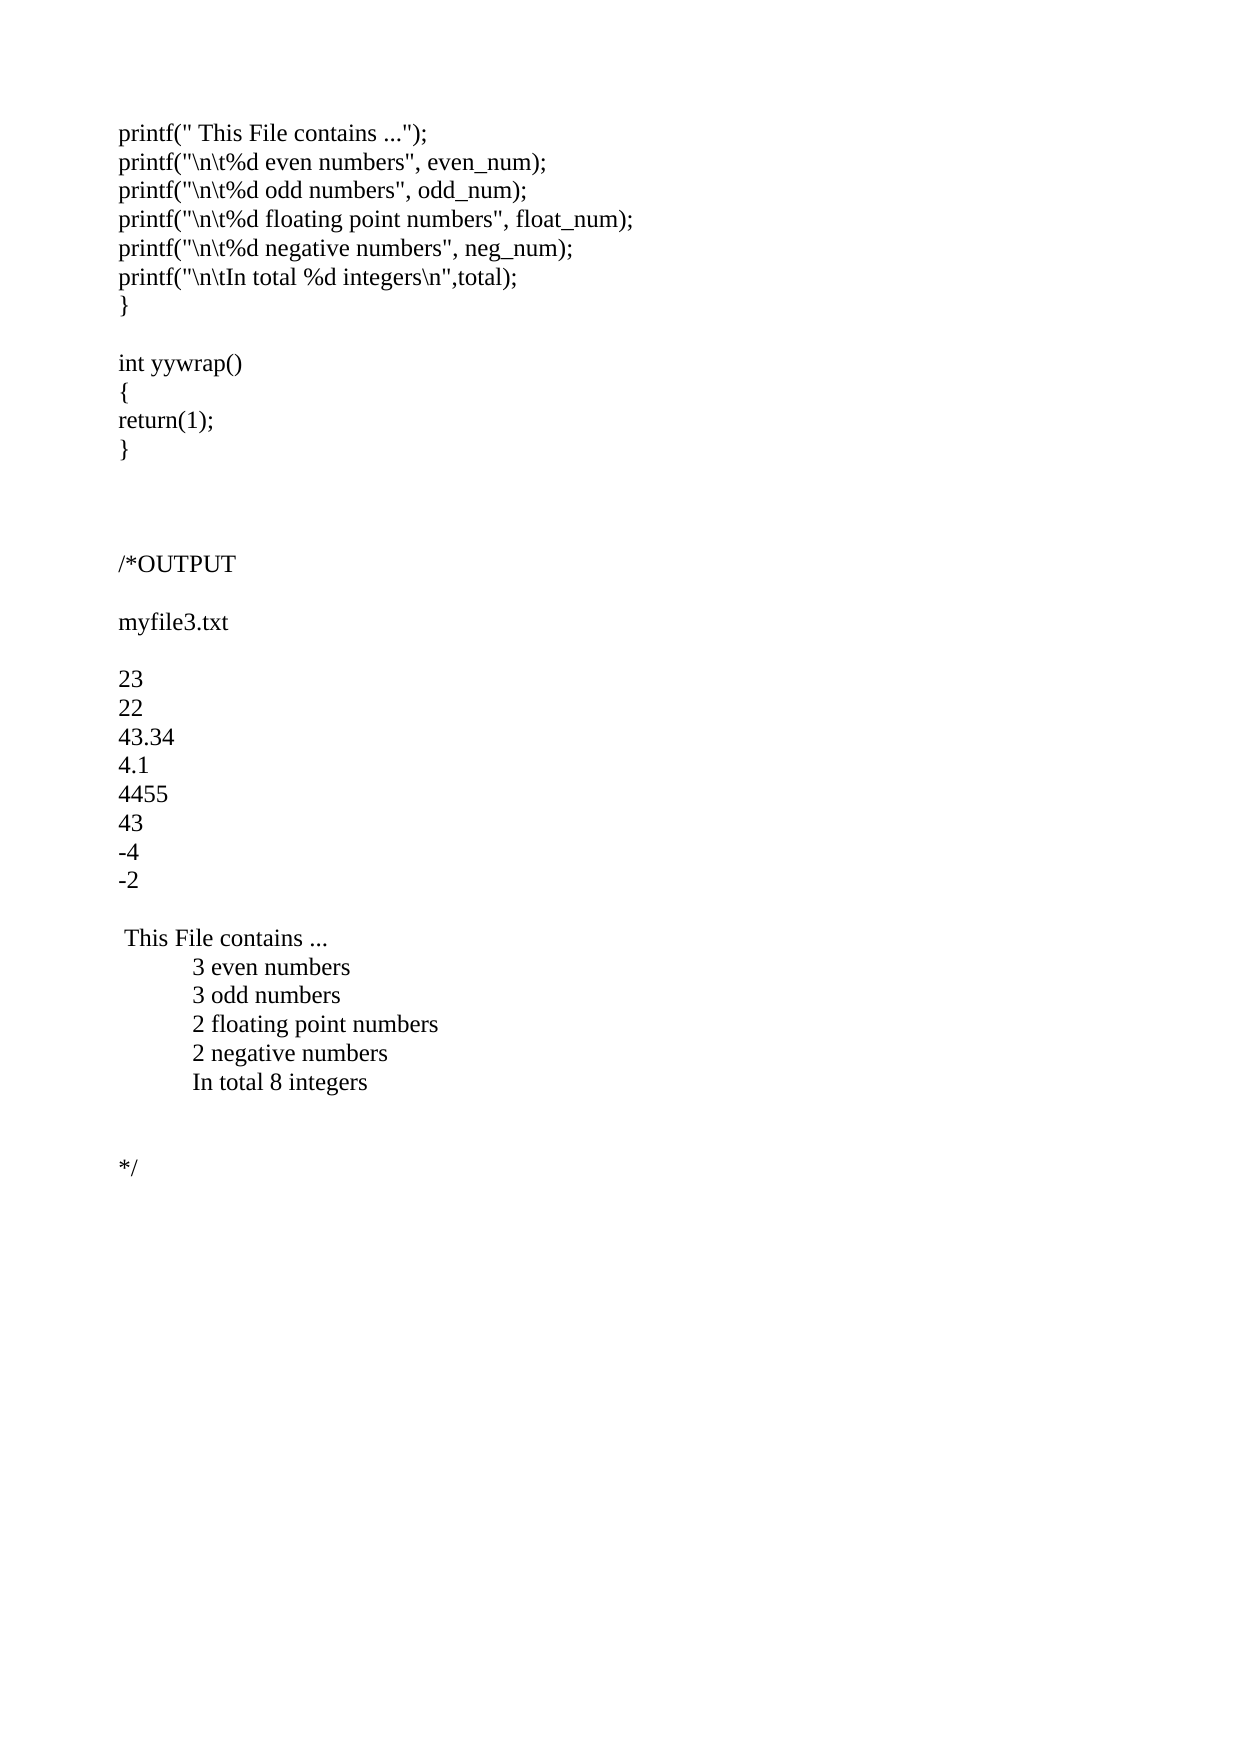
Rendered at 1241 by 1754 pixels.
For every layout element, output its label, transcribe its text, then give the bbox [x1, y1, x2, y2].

text 22 [118, 693, 1122, 722]
text -2 [118, 866, 1122, 894]
text myfile3.txt [118, 607, 1122, 636]
text 43.34 [118, 722, 1122, 751]
text /*OUTPUT [118, 549, 1122, 578]
text 4455 [118, 779, 1122, 808]
text 3 even numbers [118, 952, 1122, 981]
text 4.1 [118, 751, 1122, 779]
text } [118, 291, 1122, 319]
text printf("\n\t%d odd numbers", odd_num); [118, 176, 1122, 204]
text printf("\n\t%d negative numbers", neg_num); [118, 233, 1122, 262]
text } [118, 434, 1122, 463]
text 23 [118, 664, 1122, 693]
text 3 odd numbers [118, 981, 1122, 1009]
text return(1); [118, 406, 1122, 434]
text 43 [118, 808, 1122, 837]
text printf("\n\t%d floating point numbers", float_num); [118, 204, 1122, 233]
text In total 8 integers [118, 1067, 1122, 1096]
text int yywrap() [118, 348, 1122, 377]
text printf("\n\tIn total %d integers\n",total); [118, 262, 1122, 291]
text -4 [118, 837, 1122, 866]
text printf("\n\t%d even numbers", even_num); [118, 147, 1122, 176]
text printf(" This File contains ..."); [118, 118, 1122, 147]
text 2 floating point numbers [118, 1009, 1122, 1038]
text 2 negative numbers [118, 1038, 1122, 1067]
text { [118, 377, 1122, 406]
text */ [118, 1153, 1122, 1182]
text This File contains ... [118, 923, 1122, 952]
